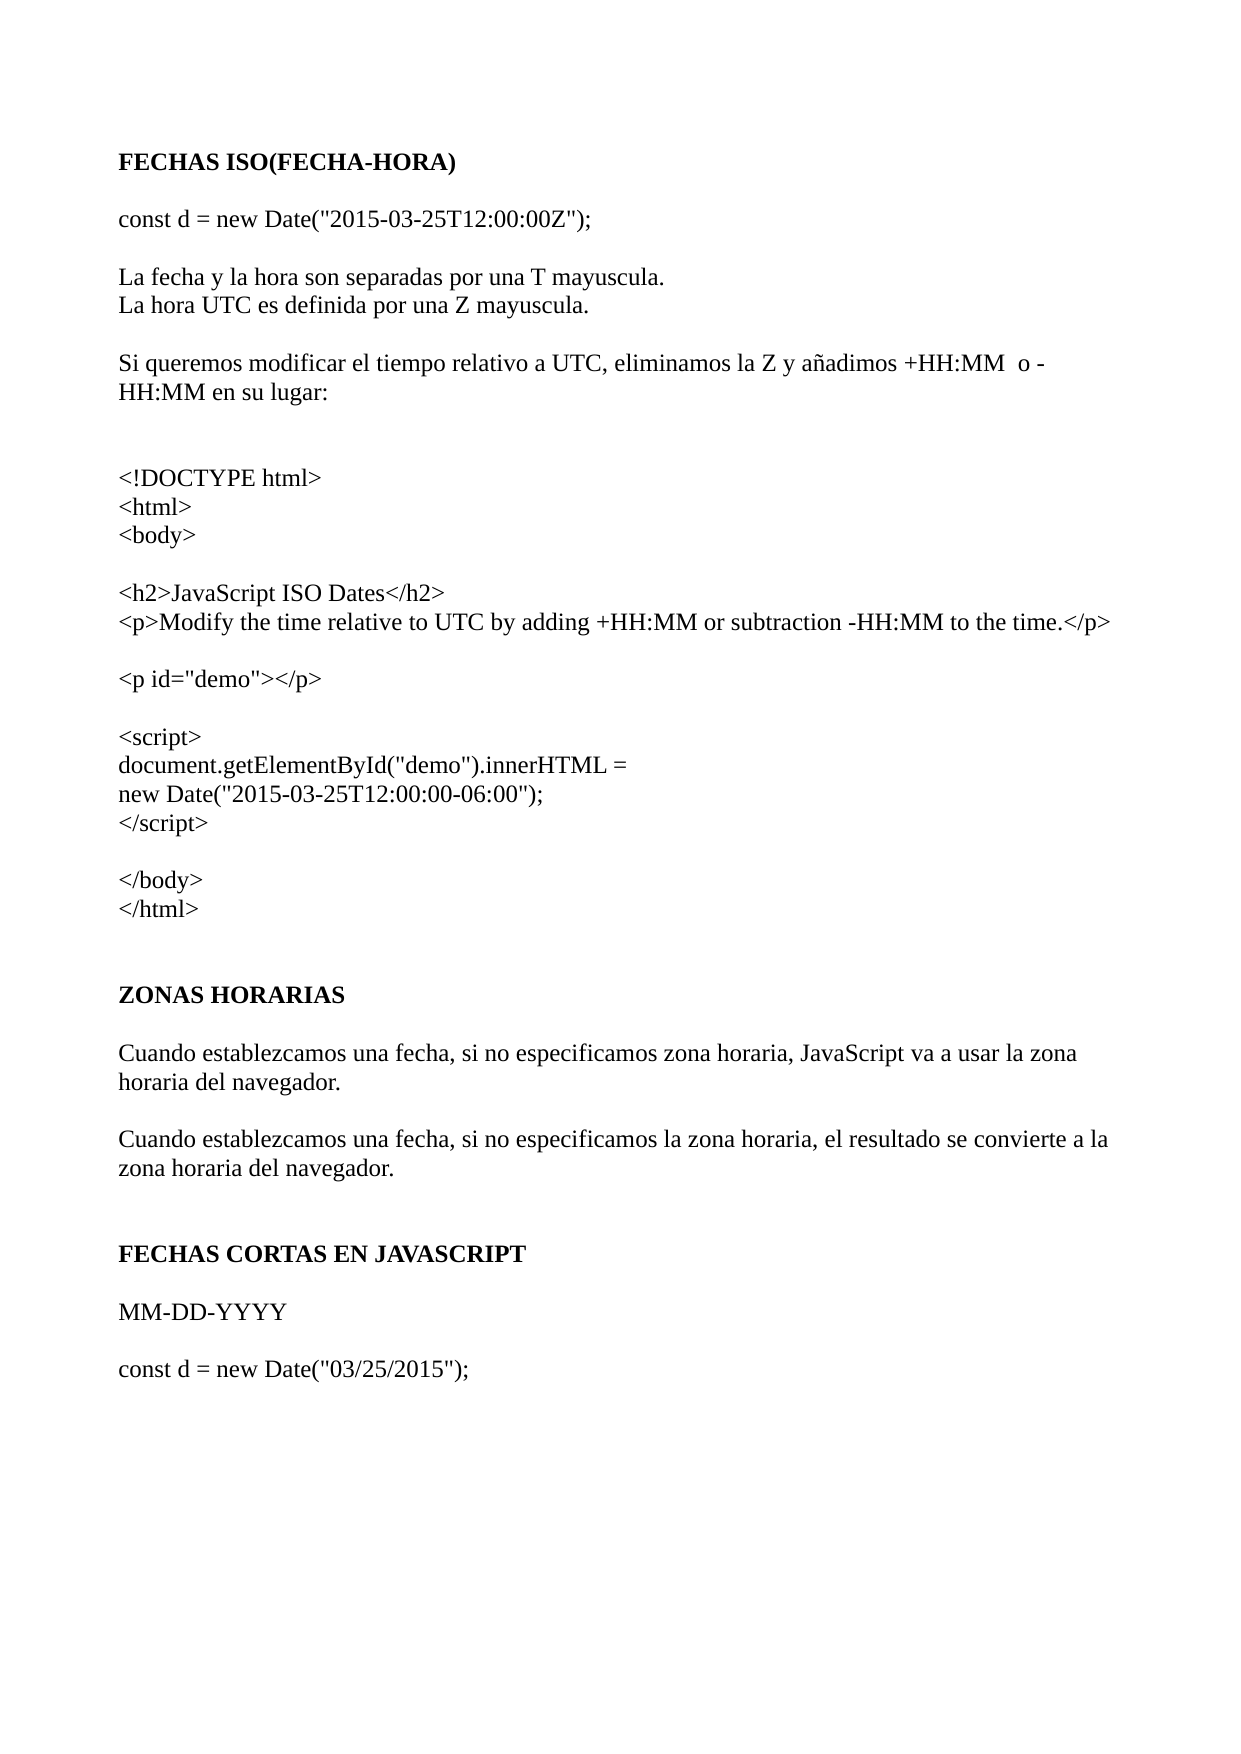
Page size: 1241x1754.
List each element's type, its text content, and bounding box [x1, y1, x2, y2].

text Cuando establezcamos una fecha, si no especificamos zona horaria, JavaScript va a usar la zona horaria del navegador. [118, 1038, 1122, 1096]
text <p id="demo"></p> [118, 664, 1122, 693]
text const d = new Date("03/25/2015"); [118, 1354, 1122, 1383]
text <html> [118, 492, 1122, 521]
text <body> [118, 521, 1122, 549]
text </html> [118, 894, 1122, 923]
text </script> [118, 808, 1122, 837]
text La fecha y la hora son separadas por una T mayuscula. [118, 262, 1122, 291]
text <h2>JavaScript ISO Dates</h2> [118, 578, 1122, 607]
text const d = new Date("2015-03-25T12:00:00Z"); [118, 204, 1122, 233]
text </body> [118, 866, 1122, 894]
text FECHAS CORTAS EN JAVASCRIPT [118, 1239, 1122, 1268]
text <script> [118, 722, 1122, 751]
text FECHAS ISO(FECHA-HORA) [118, 147, 1122, 176]
text document.getElementById("demo").innerHTML = [118, 751, 1122, 779]
text <!DOCTYPE html> [118, 463, 1122, 492]
text <p>Modify the time relative to UTC by adding +HH:MM or subtraction -HH:MM to the time.</p> [118, 607, 1122, 636]
text new Date("2015-03-25T12:00:00-06:00"); [118, 779, 1122, 808]
text ZONAS HORARIAS [118, 981, 1122, 1009]
text MM-DD-YYYY [118, 1297, 1122, 1326]
text La hora UTC es definida por una Z mayuscula. [118, 291, 1122, 319]
text Cuando establezcamos una fecha, si no especificamos la zona horaria, el resultado se convierte a la zona horaria del navegador. [118, 1096, 1122, 1182]
text Si queremos modificar el tiempo relativo a UTC, eliminamos la Z y añadimos +HH:MM o -HH:MM en su lugar: [118, 319, 1122, 406]
